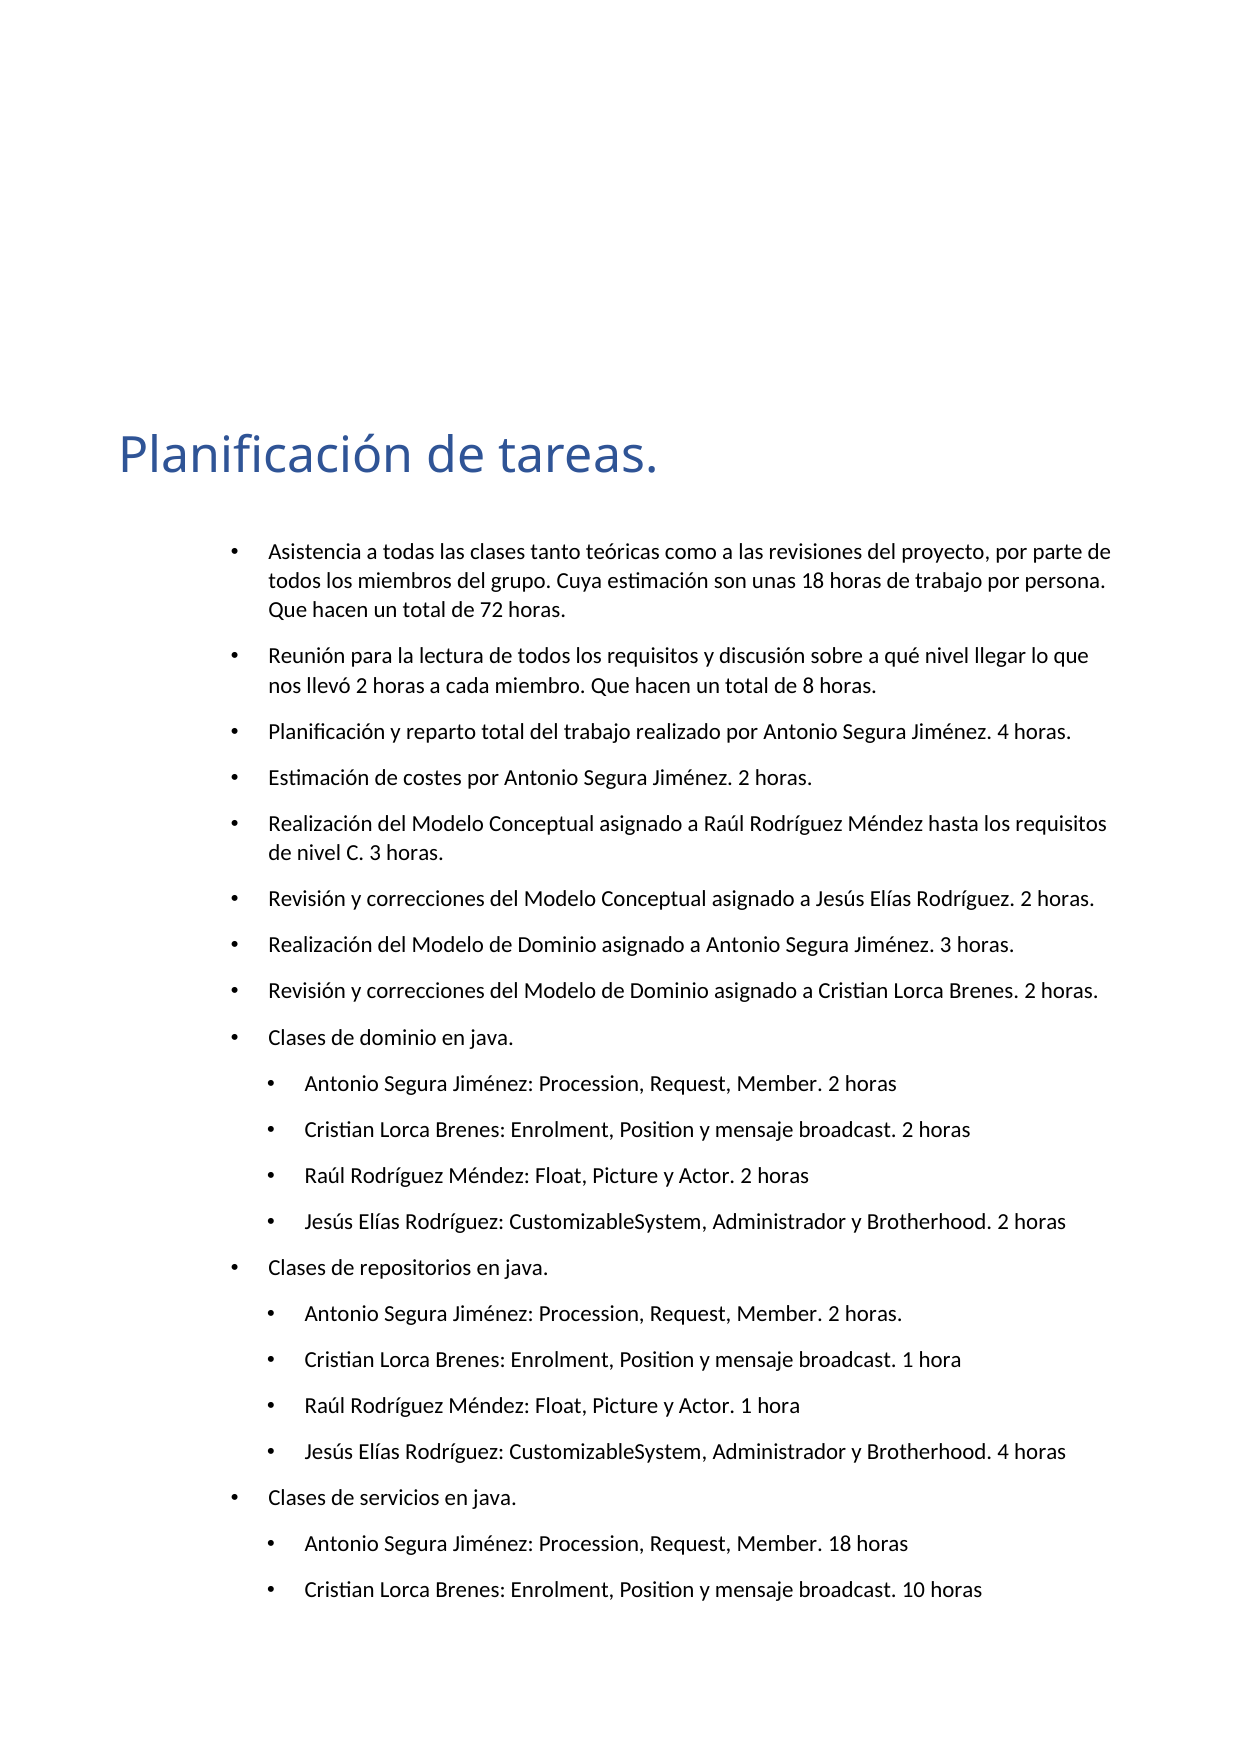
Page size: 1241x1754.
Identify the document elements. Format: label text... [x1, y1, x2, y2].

list Raúl Rodríguez Méndez: Float, Picture y Actor. 2 horas [267, 1161, 1122, 1189]
list Estimación de costes por Antonio Segura Jiménez. 2 horas. [231, 763, 1122, 791]
list Planificación y reparto total del trabajo realizado por Antonio Segura Jiménez. 4 horas. [231, 717, 1122, 745]
list Cristian Lorca Brenes: Enrolment, Position y mensaje broadcast. 10 horas [267, 1575, 1122, 1603]
list Clases de repositorios en java. [231, 1253, 1122, 1281]
list Revisión y correcciones del Modelo de Dominio asignado a Cristian Lorca Brenes. 2 horas. [231, 977, 1122, 1005]
list Antonio Segura Jiménez: Procession, Request, Member. 2 horas. [267, 1299, 1122, 1327]
list Antonio Segura Jiménez: Procession, Request, Member. 2 horas [267, 1069, 1122, 1097]
list Clases de dominio en java. [231, 1023, 1122, 1051]
text Planificación de tareas. [118, 419, 1122, 487]
list Realización del Modelo Conceptual asignado a Raúl Rodríguez Méndez hasta los requisitos de nivel C. 3 horas. [231, 809, 1122, 867]
list Cristian Lorca Brenes: Enrolment, Position y mensaje broadcast. 1 hora [267, 1345, 1122, 1373]
list Jesús Elías Rodríguez: CustomizableSystem, Administrador y Brotherhood. 2 horas [267, 1207, 1122, 1235]
list Raúl Rodríguez Méndez: Float, Picture y Actor. 1 hora [267, 1391, 1122, 1419]
list Realización del Modelo de Dominio asignado a Antonio Segura Jiménez. 3 horas. [231, 931, 1122, 959]
list Asistencia a todas las clases tanto teóricas como a las revisiones del proyecto, por parte de todos los miembros del grupo. Cuya estimación son unas 18 horas de trabajo por persona. Que hacen un total de 72 horas. [231, 537, 1122, 624]
list Clases de servicios en java. [231, 1483, 1122, 1511]
list Antonio Segura Jiménez: Procession, Request, Member. 18 horas [267, 1529, 1122, 1557]
list Cristian Lorca Brenes: Enrolment, Position y mensaje broadcast. 2 horas [267, 1115, 1122, 1143]
list Reunión para la lectura de todos los requisitos y discusión sobre a qué nivel llegar lo que nos llevó 2 horas a cada miembro. Que hacen un total de 8 horas. [231, 642, 1122, 699]
list Revisión y correcciones del Modelo Conceptual asignado a Jesús Elías Rodríguez. 2 horas. [231, 884, 1122, 913]
list Jesús Elías Rodríguez: CustomizableSystem, Administrador y Brotherhood. 4 horas [267, 1437, 1122, 1465]
